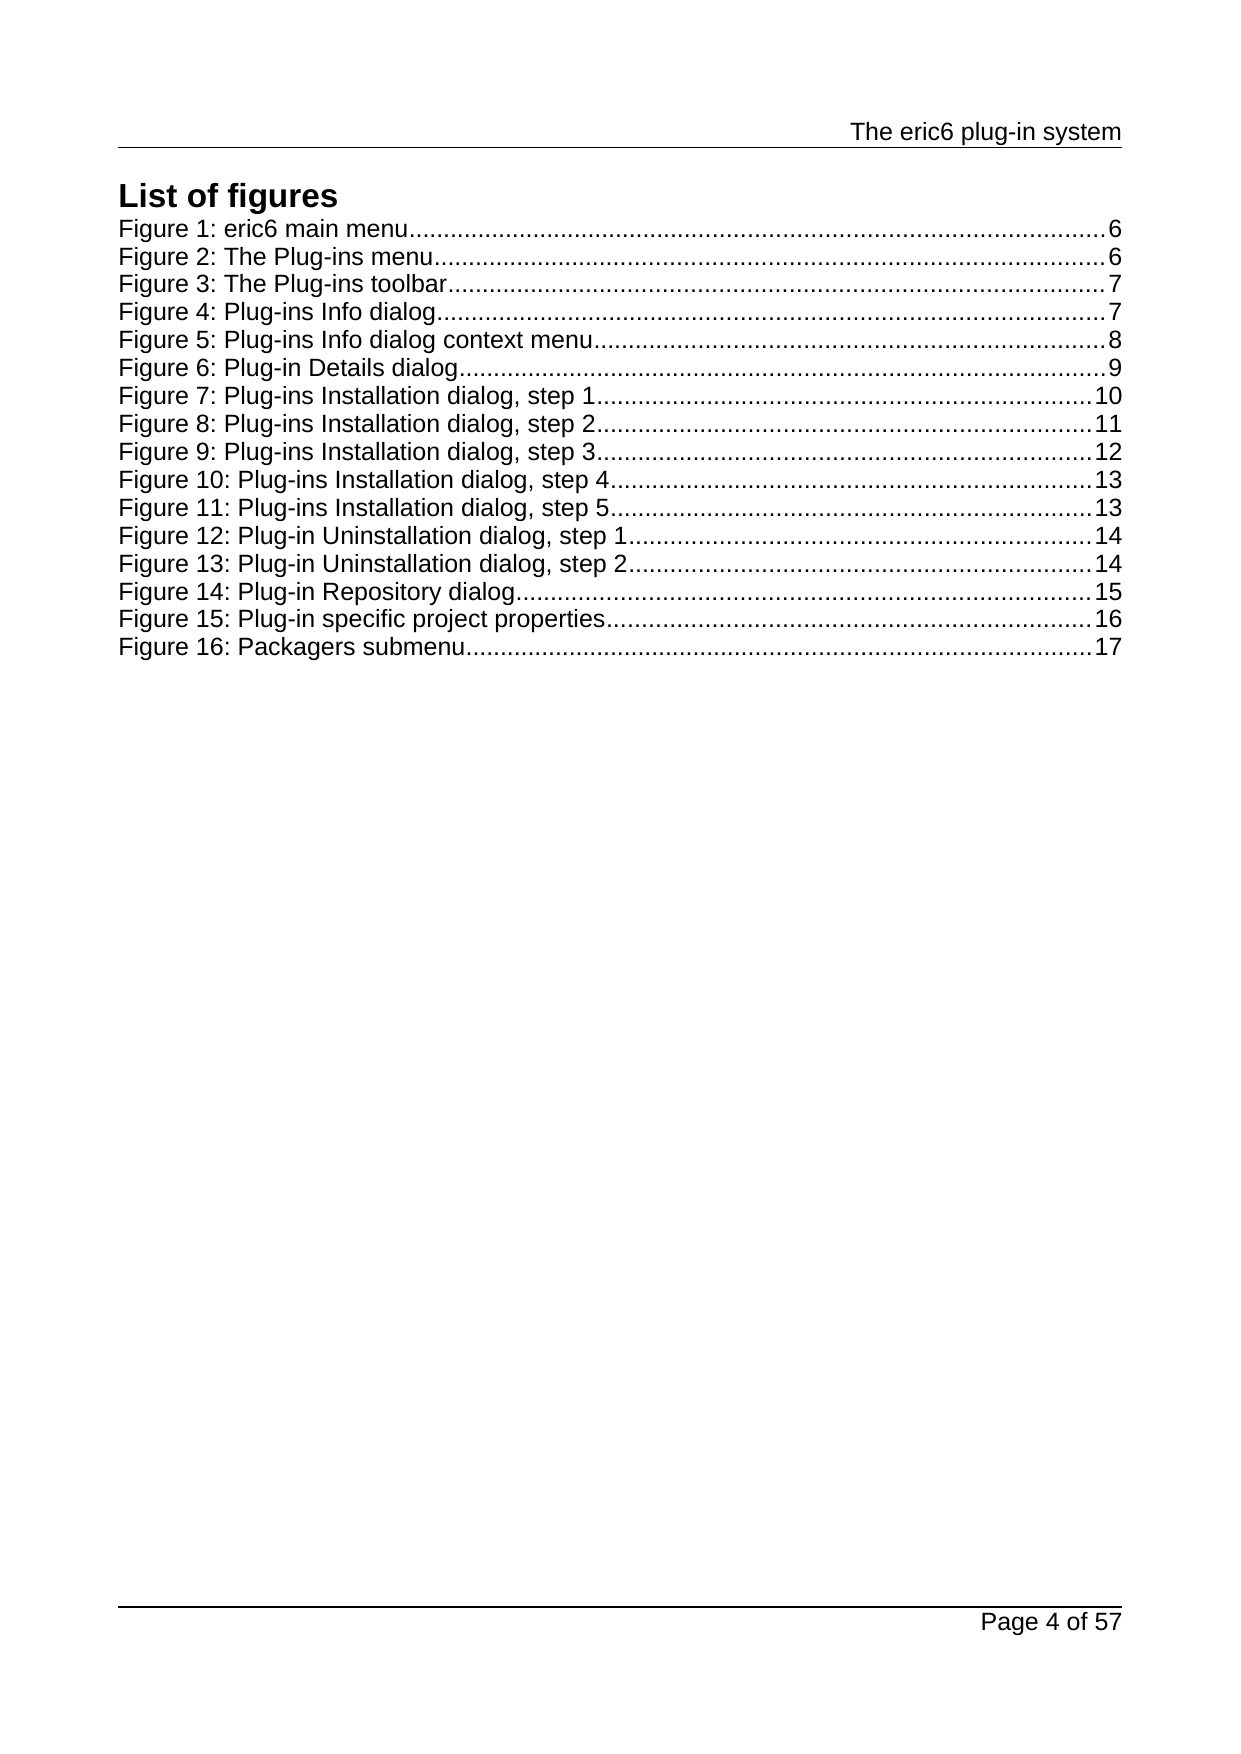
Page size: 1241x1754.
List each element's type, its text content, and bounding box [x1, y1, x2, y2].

text Figure 8: Plug-ins Installation dialog, step 2 11 [118, 410, 1122, 438]
subtitle List of figures [118, 177, 1122, 214]
text Figure 9: Plug-ins Installation dialog, step 3 12 [118, 438, 1122, 466]
text Figure 12: Plug-in Uninstallation dialog, step 1 14 [118, 521, 1122, 549]
text Figure 13: Plug-in Uninstallation dialog, step 2 14 [118, 549, 1122, 577]
text Figure 14: Plug-in Repository dialog 15 [118, 577, 1122, 605]
text Figure 15: Plug-in specific project properties 16 [118, 605, 1122, 633]
text Figure 16: Packagers submenu 17 [118, 633, 1122, 661]
text Figure 5: Plug-ins Info dialog context menu 8 [118, 326, 1122, 354]
text Figure 2: The Plug-ins menu 6 [118, 242, 1122, 270]
text Figure 10: Plug-ins Installation dialog, step 4 13 [118, 466, 1122, 493]
text Figure 3: The Plug-ins toolbar 7 [118, 270, 1122, 298]
text Figure 6: Plug-in Details dialog 9 [118, 354, 1122, 382]
text Figure 7: Plug-ins Installation dialog, step 1 10 [118, 382, 1122, 410]
text Figure 11: Plug-ins Installation dialog, step 5 13 [118, 493, 1122, 521]
text Figure 1: eric6 main menu 6 [118, 214, 1122, 242]
text Figure 4: Plug-ins Info dialog 7 [118, 298, 1122, 326]
